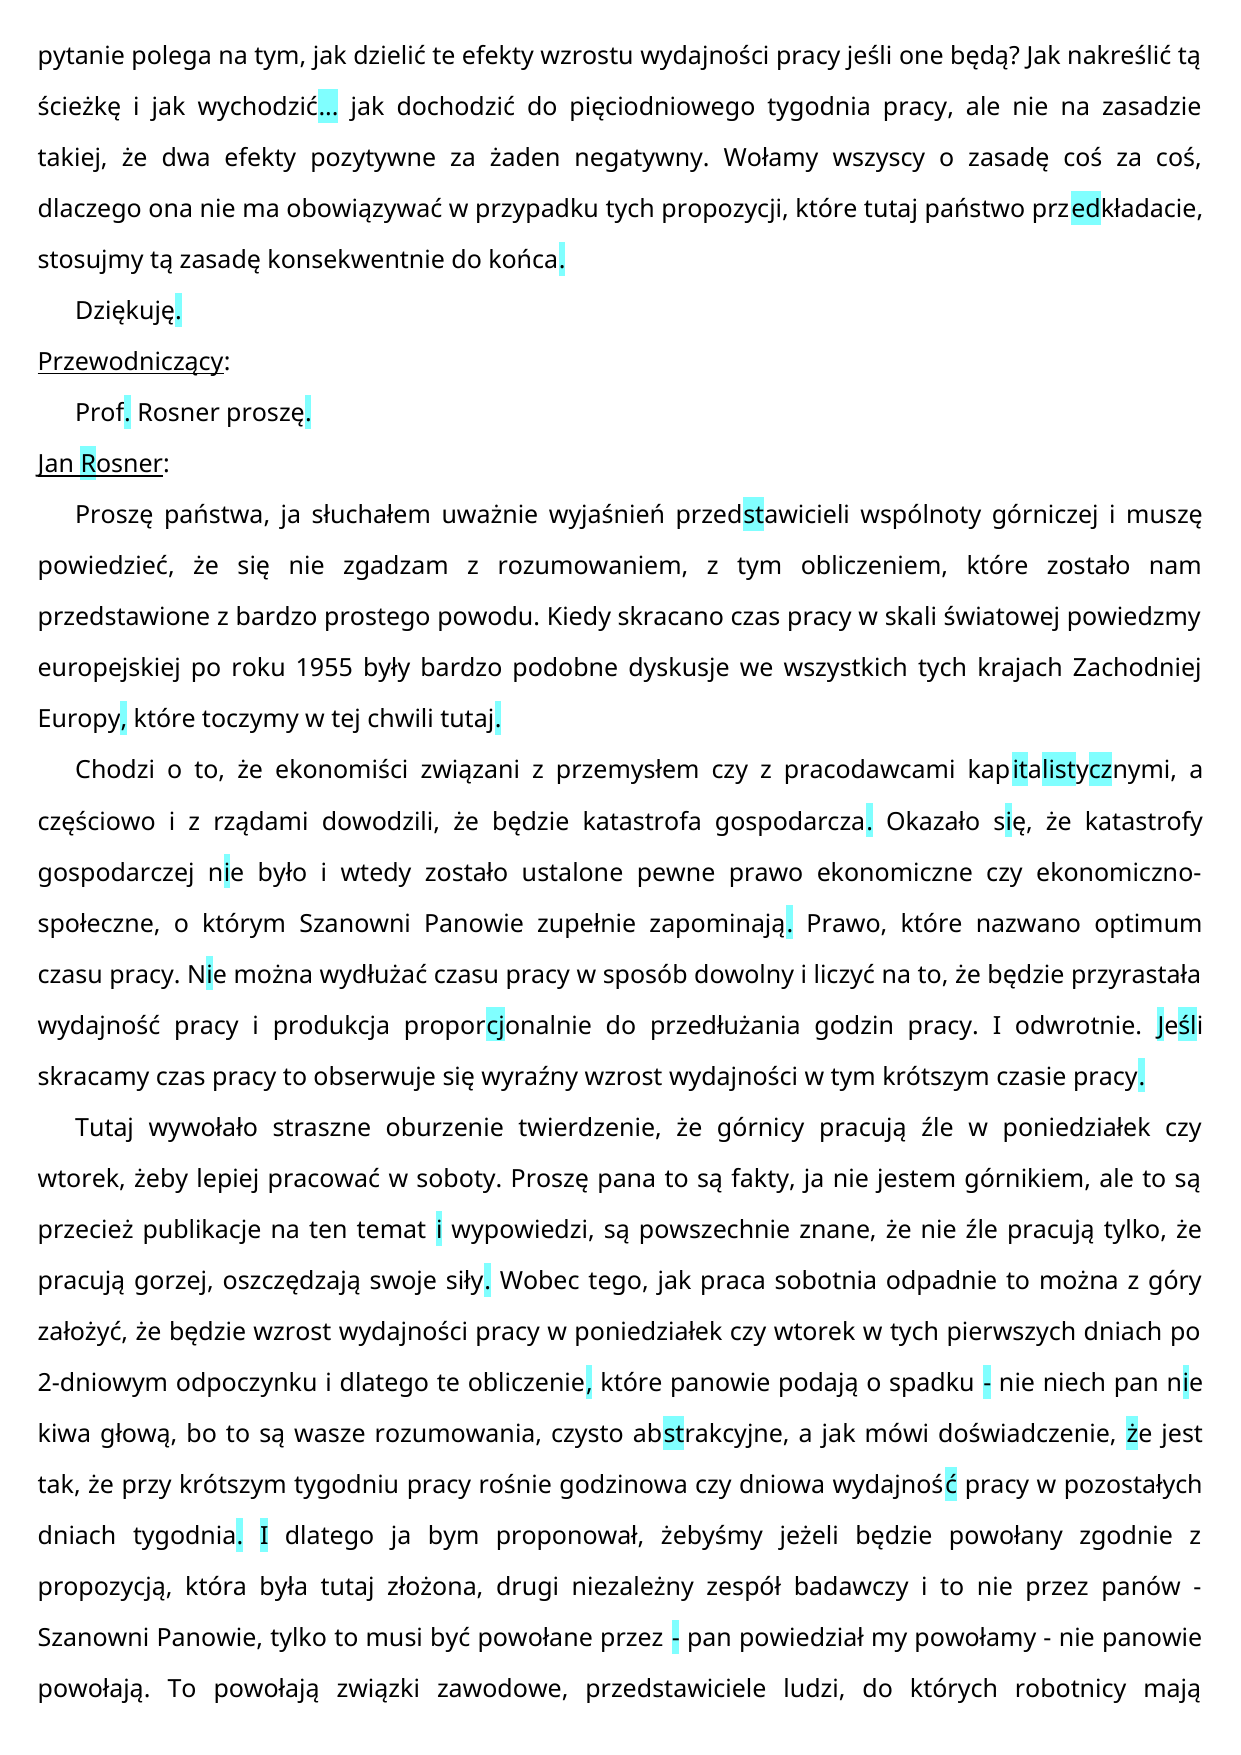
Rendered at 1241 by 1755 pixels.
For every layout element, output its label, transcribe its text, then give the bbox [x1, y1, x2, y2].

text Prof. Rosner proszę. [37, 395, 1203, 429]
text Tutaj wywołało straszne oburzenie twierdzenie, że górnicy pracują źle w poniedziałek czy wtorek, żeby lepiej pracować w soboty. Proszę pana to są fakty, ja nie jestem górnikiem, ale to są przecież publikacje na ten temat i wypowiedzi, są powszechnie znane, że nie źle pracują tylko, że pracują gorzej, oszczędzają swoje siły. Wobec tego, jak praca sobotnia odpadnie to można z góry założyć, że będzie wzrost wydajności pracy w poniedziałek czy wtorek w tych pierwszych dniach po 2-dniowym odpoczynku i dlatego te obliczenie, które panowie podają o spadku - nie niech pan nie kiwa głową, bo to są wasze rozumowania, czysto abstrakcyjne, a jak mówi doświadczenie, że jest tak, że przy krótszym tygodniu pracy rośnie godzinowa czy dniowa wydajność pracy w pozostałych dniach tygodnia. I dlatego ja bym proponował, żebyśmy jeżeli będzie powołany zgodnie z propozycją, która była tutaj złożona, drugi niezależny zespół badawczy i to nie przez panów - Szanowni Panowie, tylko to musi być powołane przez - pan powiedział my powołamy - nie panowie powołają. To powołają związki zawodowe, przedstawiciele ludzi, do których robotnicy mają [37, 1109, 1203, 1705]
text Przewodniczący: [37, 344, 1203, 378]
text Chodzi o to, że ekonomiści związani z przemysłem czy z pracodawcami kapitalistycznymi, a częściowo i z rządami dowodzili, że będzie katastrofa gospodarcza. Okazało się, że katastrofy gospodarczej nie było i wtedy zostało ustalone pewne prawo ekonomiczne czy ekonomiczno-społeczne, o którym Szanowni Panowie zupełnie zapominają. Prawo, które nazwano optimum czasu pracy. Nie można wydłużać czasu pracy w sposób dowolny i liczyć na to, że będzie przyrastała wydajność pracy i produkcja proporcjonalnie do przedłużania godzin pracy. I odwrotnie. Jeśli skracamy czas pracy to obserwuje się wyraźny wzrost wydajności w tym krótszym czasie pracy. [37, 752, 1203, 1092]
text Dziękuję. [37, 293, 1203, 327]
text Jan Rosner: [37, 446, 1203, 480]
text Proszę państwa, ja słuchałem uważnie wyjaśnień przedstawicieli wspólnoty górniczej i muszę powiedzieć, że się nie zgadzam z rozumowaniem, z tym obliczeniem, które zostało nam przedstawione z bardzo prostego powodu. Kiedy skracano czas pracy w skali światowej powiedzmy europejskiej po roku 1955 były bardzo podobne dyskusje we wszystkich tych krajach Zachodniej Europy, które toczymy w tej chwili tutaj. [37, 497, 1203, 735]
text pytanie polega na tym, jak dzielić te efekty wzrostu wydajności pracy jeśli one będą? Jak nakreślić tą ścieżkę i jak wychodzić... jak dochodzić do pięciodniowego tygodnia pracy, ale nie na zasadzie takiej, że dwa efekty pozytywne za żaden negatywny. Wołamy wszyscy o zasadę coś za coś, dlaczego ona nie ma obowiązywać w przypadku tych propozycji, które tutaj państwo przedkładacie, stosujmy tą zasadę konsekwentnie do końca. [37, 37, 1203, 276]
